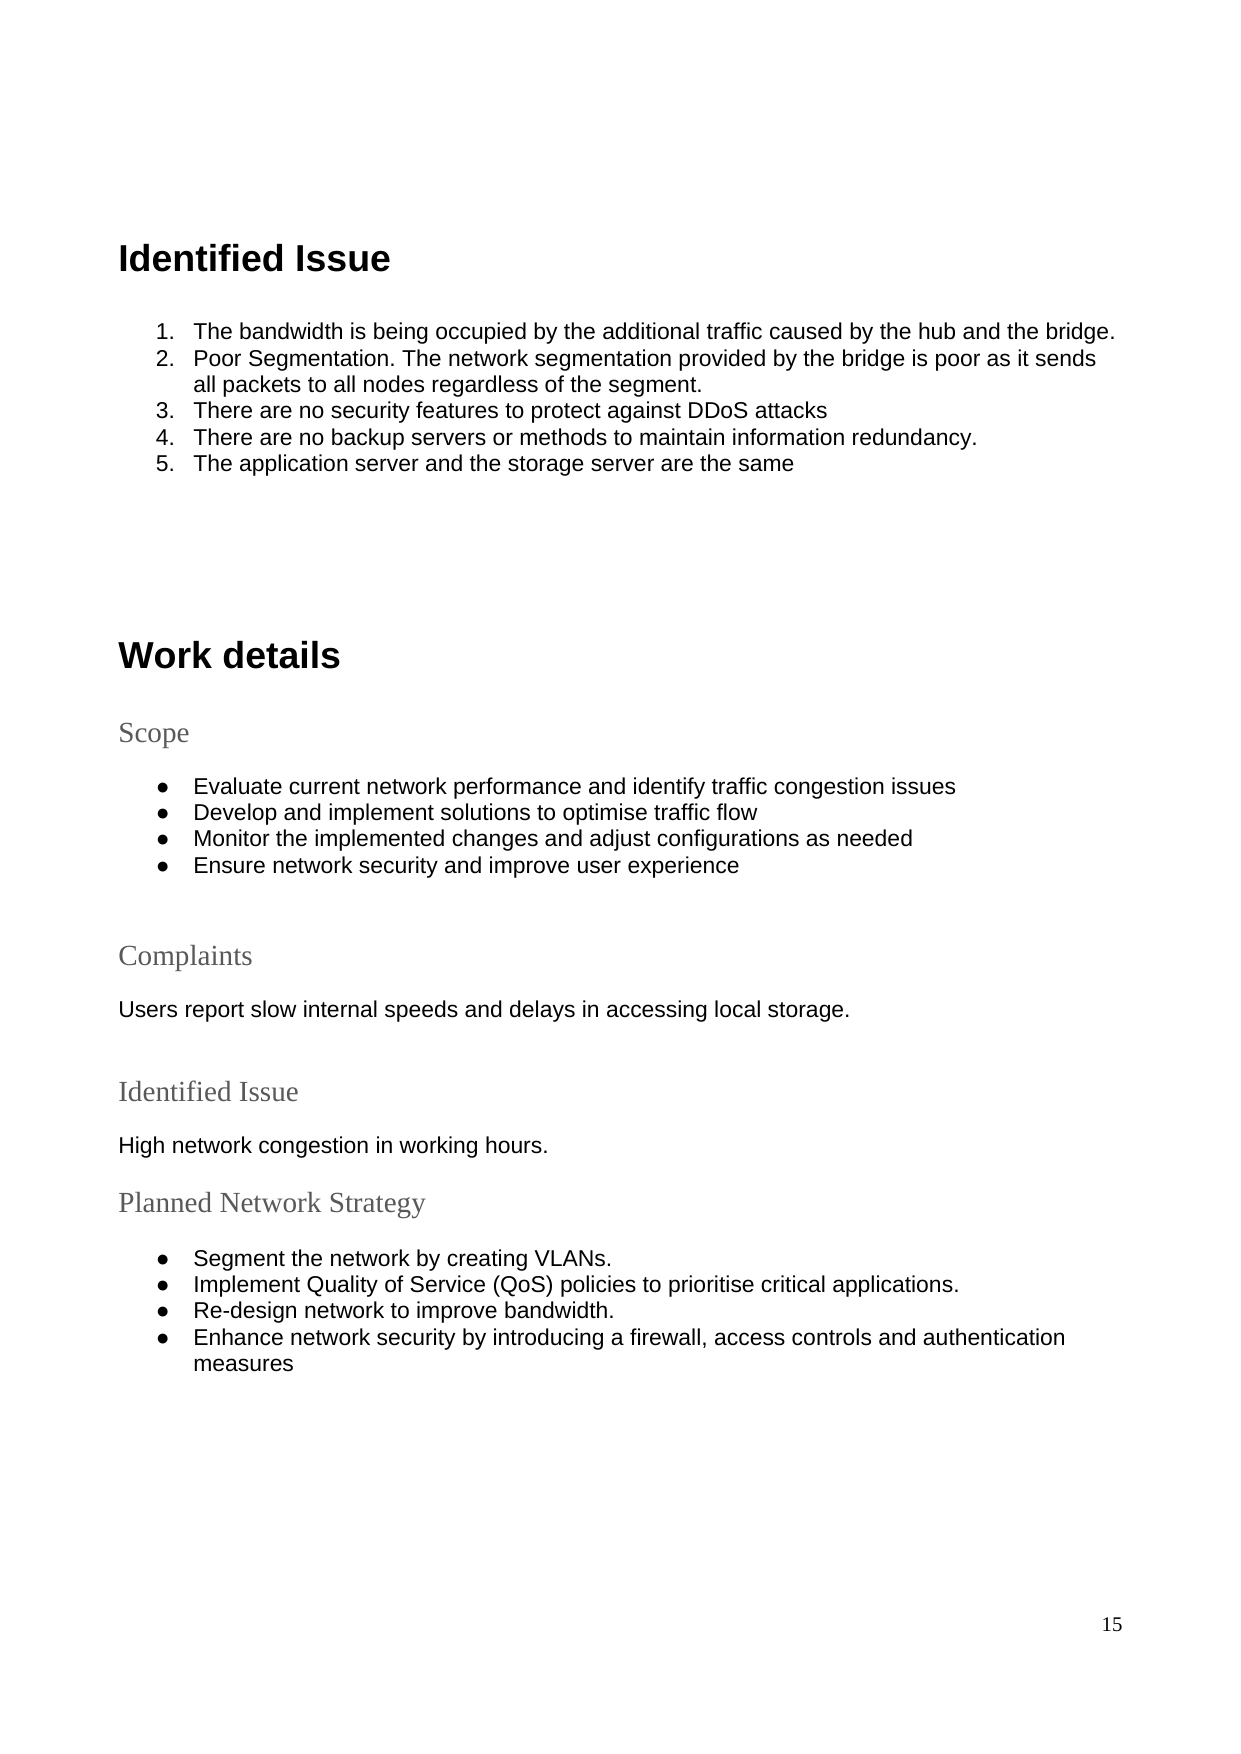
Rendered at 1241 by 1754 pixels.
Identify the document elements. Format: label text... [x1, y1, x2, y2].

list Monitor the implemented changes and adjust configurations as needed [156, 825, 1122, 852]
subtitle Identified Issue [118, 1074, 1122, 1108]
subtitle Work details [118, 633, 1122, 676]
subtitle Scope [118, 715, 1122, 748]
subtitle Complaints [118, 938, 1122, 971]
list The bandwidth is being occupied by the additional traffic caused by the hub and the bridge. [156, 318, 1122, 344]
list Implement Quality of Service (QoS) policies to prioritise critical applications. [156, 1271, 1122, 1297]
list Poor Segmentation. The network segmentation provided by the bridge is poor as it sends all packets to all nodes regardless of the segment. [156, 344, 1122, 397]
list Develop and implement solutions to optimise traffic flow [156, 799, 1122, 825]
subtitle Identified Issue [118, 236, 1122, 279]
list The application server and the storage server are the same [156, 450, 1122, 476]
list There are no security features to protect against DDoS attacks [156, 397, 1122, 423]
text Users report slow internal speeds and delays in accessing local storage. [118, 996, 1122, 1022]
list Ensure network security and improve user experience [156, 852, 1122, 878]
list Enhance network security by introducing a firewall, access controls and authentication measures [156, 1324, 1122, 1377]
text High network congestion in working hours. [118, 1132, 1122, 1158]
subtitle Planned Network Strategy [118, 1185, 1122, 1218]
list There are no backup servers or methods to maintain information redundancy. [156, 423, 1122, 450]
list Segment the network by creating VLANs. [156, 1245, 1122, 1271]
list Evaluate current network performance and identify traffic congestion issues [156, 773, 1122, 799]
list Re-design network to improve bandwidth. [156, 1297, 1122, 1324]
